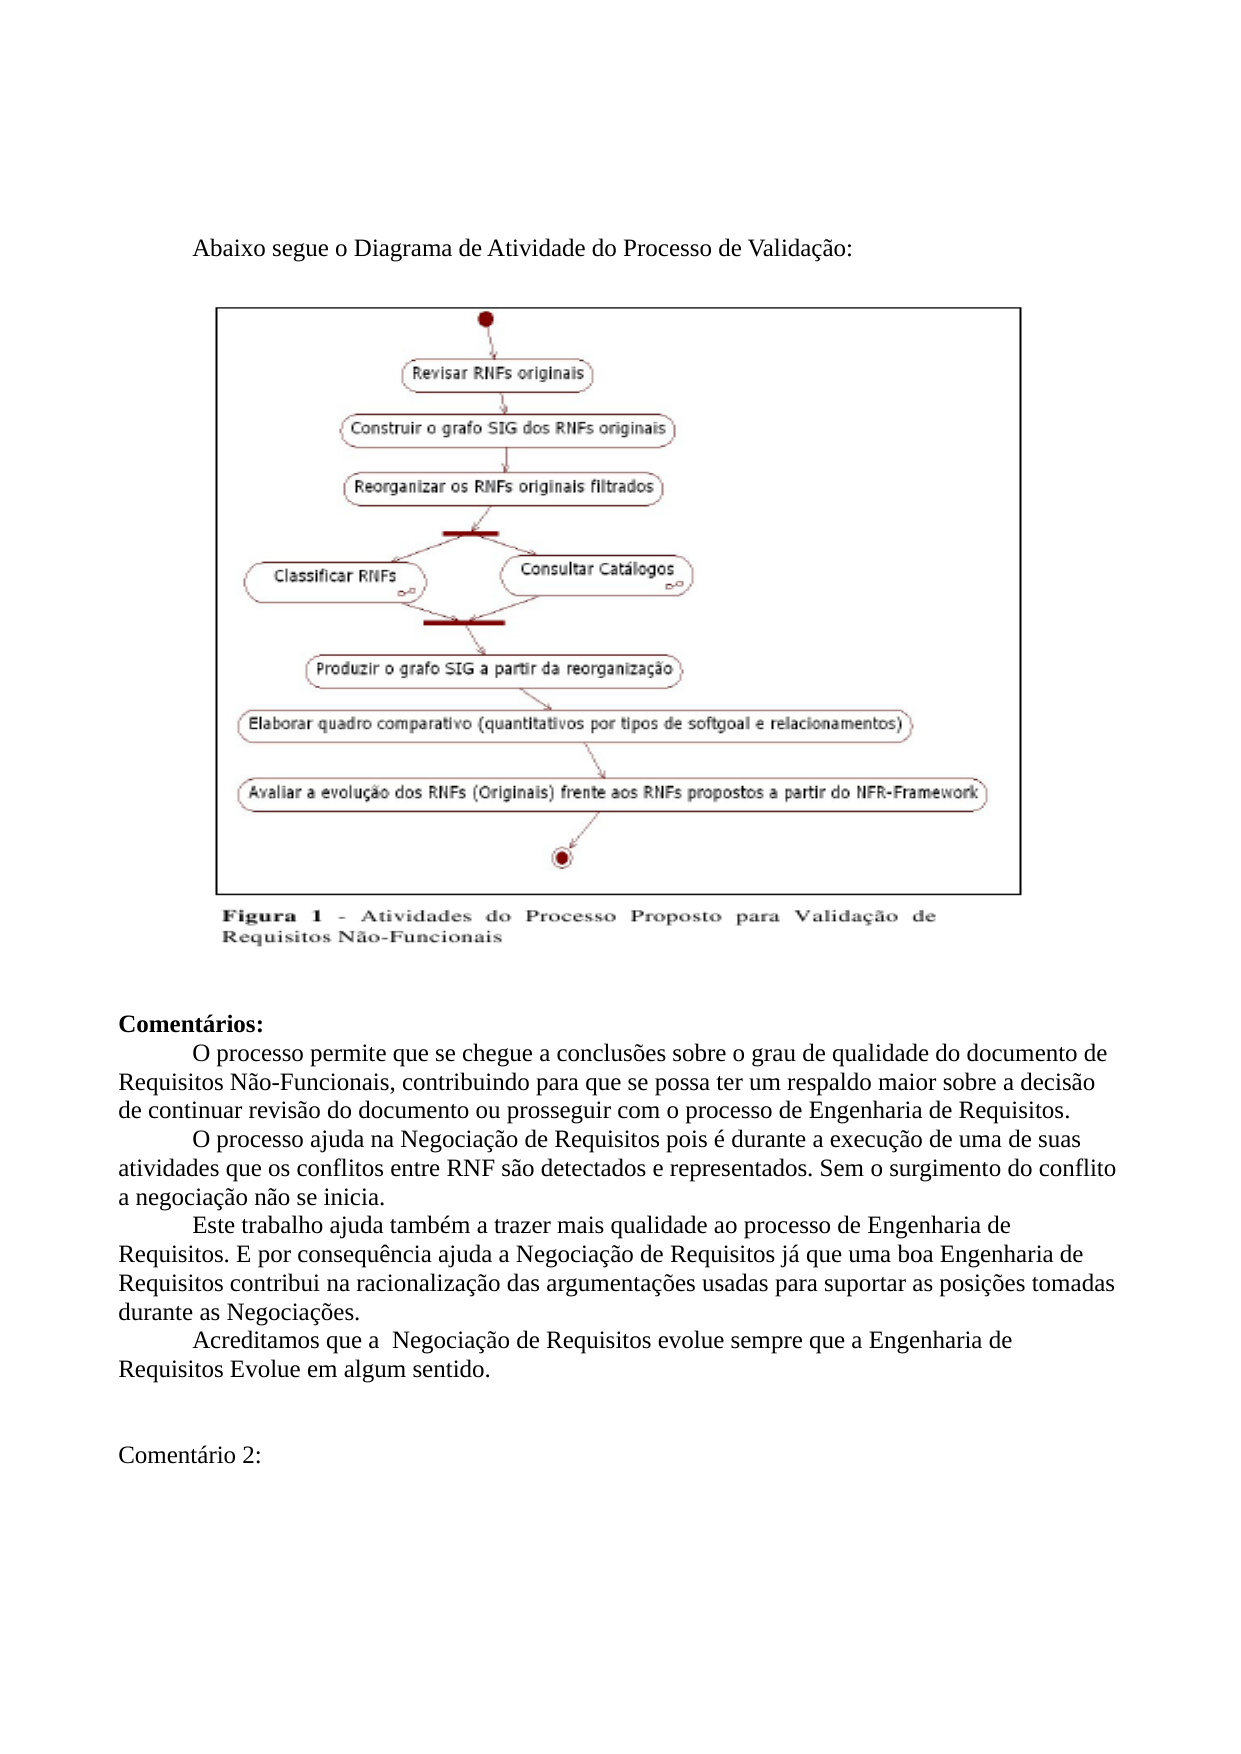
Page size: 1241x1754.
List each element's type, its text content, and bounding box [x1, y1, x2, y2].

text Acreditamos que a Negociação de Requisitos evolue sempre que a Engenharia de Requisitos Evolue em algum sentido. [118, 1325, 1122, 1383]
text O processo permite que se chegue a conclusões sobre o grau de qualidade do documento de Requisitos Não-Funcionais, contribuindo para que se possa ter um respaldo maior sobre a decisão de continuar revisão do documento ou prosseguir com o processo de Engenharia de Requisitos. [118, 1038, 1122, 1124]
text Comentário 2: [118, 1440, 1122, 1469]
text O processo ajuda na Negociação de Requisitos pois é durante a execução de uma de suas atividades que os conflitos entre RNF são detectados e representados. Sem o surgimento do conflito a negociação não se inicia. [118, 1124, 1122, 1210]
picture [190, 288, 1050, 952]
text Comentários: [118, 1009, 1122, 1038]
text Este trabalho ajuda também a trazer mais qualidade ao processo de Engenharia de Requisitos. E por consequência ajuda a Negociação de Requisitos já que uma boa Engenharia de Requisitos contribui na racionalização das argumentações usadas para suportar as posições tomadas durante as Negociações. [118, 1210, 1122, 1325]
text Abaixo segue o Diagrama de Atividade do Processo de Validação: [118, 233, 1122, 262]
